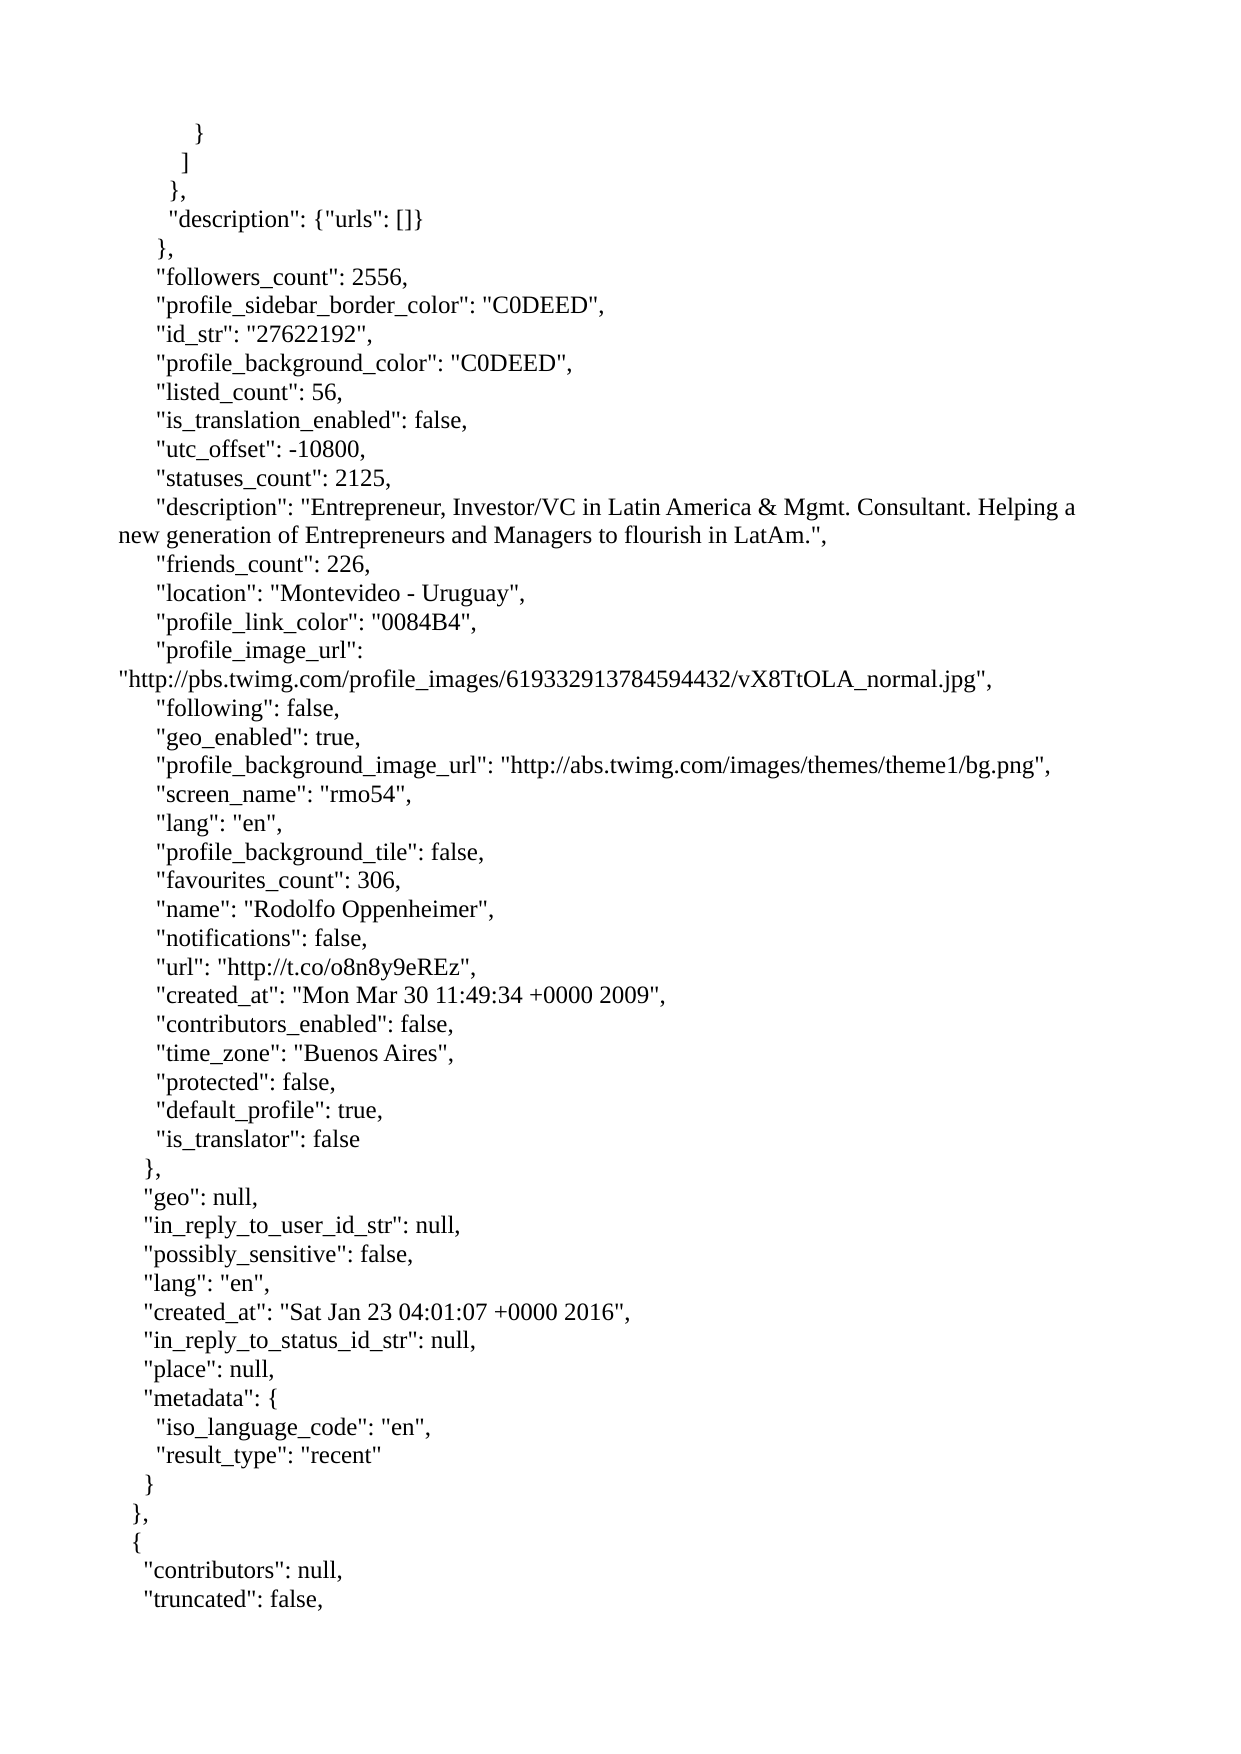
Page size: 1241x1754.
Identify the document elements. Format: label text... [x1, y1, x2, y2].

text "metadata": { [118, 1383, 1122, 1412]
text "created_at": "Sat Jan 23 04:01:07 +0000 2016", [118, 1297, 1122, 1326]
text "following": false, [118, 693, 1122, 722]
text "geo_enabled": true, [118, 722, 1122, 751]
text "listed_count": 56, [118, 377, 1122, 406]
text "profile_background_image_url": "http://abs.twimg.com/images/themes/theme1/bg.png", [118, 751, 1122, 779]
text "utc_offset": -10800, [118, 434, 1122, 463]
text "id_str": "27622192", [118, 319, 1122, 348]
text "description": "Entrepreneur, Investor/VC in Latin America & Mgmt. Consultant. Helping a new generation of Entrepreneurs and Managers to flourish in LatAm.", [118, 492, 1122, 549]
text "profile_background_color": "C0DEED", [118, 348, 1122, 377]
text "description": {"urls": []} [118, 204, 1122, 233]
text "in_reply_to_status_id_str": null, [118, 1326, 1122, 1354]
text "possibly_sensitive": false, [118, 1239, 1122, 1268]
text } [118, 1469, 1122, 1498]
text "lang": "en", [118, 1268, 1122, 1297]
text "url": "http://t.co/o8n8y9eREz", [118, 952, 1122, 981]
text "location": "Montevideo - Uruguay", [118, 578, 1122, 607]
text "protected": false, [118, 1067, 1122, 1096]
text "statuses_count": 2125, [118, 463, 1122, 492]
text "geo": null, [118, 1182, 1122, 1211]
text "profile_background_tile": false, [118, 837, 1122, 866]
text } [118, 118, 1122, 147]
text "friends_count": 226, [118, 549, 1122, 578]
text "contributors_enabled": false, [118, 1009, 1122, 1038]
text "favourites_count": 306, [118, 866, 1122, 894]
text "iso_language_code": "en", [118, 1412, 1122, 1441]
text "is_translator": false [118, 1124, 1122, 1153]
text }, [118, 1153, 1122, 1182]
text "lang": "en", [118, 808, 1122, 837]
text "profile_sidebar_border_color": "C0DEED", [118, 291, 1122, 319]
text }, [118, 1498, 1122, 1527]
text "place": null, [118, 1354, 1122, 1383]
text "followers_count": 2556, [118, 262, 1122, 291]
text { [118, 1527, 1122, 1556]
text "profile_image_url": "http://pbs.twimg.com/profile_images/619332913784594432/vX8TtOLA_normal.jpg", [118, 636, 1122, 693]
text "default_profile": true, [118, 1096, 1122, 1124]
text "time_zone": "Buenos Aires", [118, 1038, 1122, 1067]
text "notifications": false, [118, 923, 1122, 952]
text "created_at": "Mon Mar 30 11:49:34 +0000 2009", [118, 981, 1122, 1009]
text ] [118, 147, 1122, 176]
text "contributors": null, [118, 1556, 1122, 1584]
text }, [118, 233, 1122, 262]
text "is_translation_enabled": false, [118, 406, 1122, 434]
text "in_reply_to_user_id_str": null, [118, 1211, 1122, 1239]
text "profile_link_color": "0084B4", [118, 607, 1122, 636]
text "truncated": false, [118, 1584, 1122, 1613]
text "result_type": "recent" [118, 1441, 1122, 1469]
text "name": "Rodolfo Oppenheimer", [118, 894, 1122, 923]
text }, [118, 176, 1122, 204]
text "screen_name": "rmo54", [118, 779, 1122, 808]
